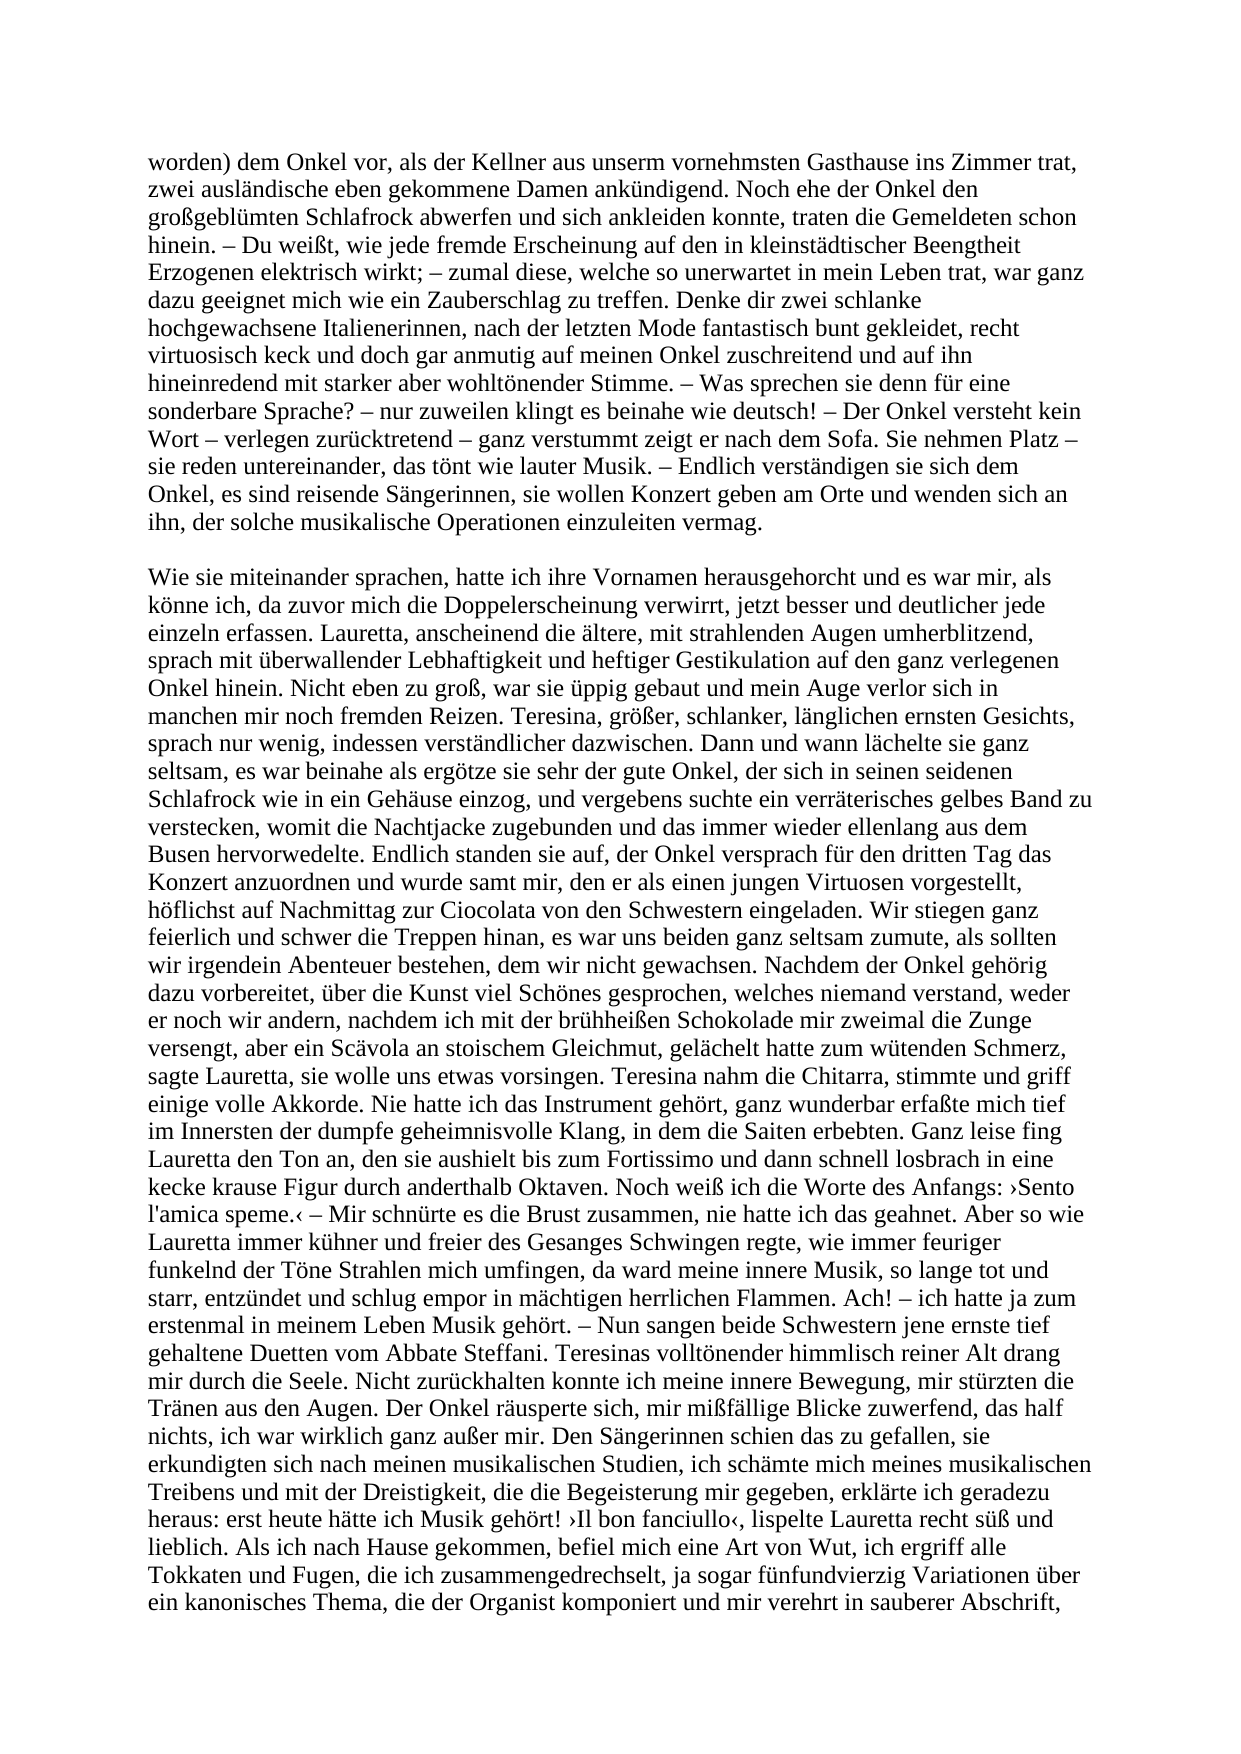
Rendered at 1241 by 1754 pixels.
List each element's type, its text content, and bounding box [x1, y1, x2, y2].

text Wie sie miteinander sprachen, hatte ich ihre Vornamen herausgehorcht und es war mir, als könne ich, da zuvor mich die Doppelerscheinung verwirrt, jetzt besser und deutlicher jede einzeln erfassen. Lauretta, anscheinend die ältere, mit strahlenden Augen umherblitzend, sprach mit überwallender Lebhaftigkeit und heftiger Gestikulation auf den ganz verlegenen Onkel hinein. Nicht eben zu groß, war sie üppig gebaut und mein Auge verlor sich in manchen mir noch fremden Reizen. Teresina, größer, schlanker, länglichen ernsten Gesichts, sprach nur wenig, indessen verständlicher dazwischen. Dann und wann lächelte sie ganz seltsam, es war beinahe als ergötze sie sehr der gute Onkel, der sich in seinen seidenen Schlafrock wie in ein Gehäuse einzog, und vergebens suchte ein verräterisches gelbes Band zu verstecken, womit die Nachtjacke zugebunden und das immer wieder ellenlang aus dem Busen hervorwedelte. Endlich standen sie auf, der Onkel versprach für den dritten Tag das Konzert anzuordnen und wurde samt mir, den er als einen jungen Virtuosen vorgestellt, höflichst auf Nachmittag zur Ciocolata von den Schwestern eingeladen. Wir stiegen ganz feierlich und schwer die Treppen hinan, es war uns beiden ganz seltsam zumute, als sollten wir irgendein Abenteuer bestehen, dem wir nicht gewachsen. Nachdem der Onkel gehörig dazu vorbereitet, über die Kunst viel Schönes gesprochen, welches niemand verstand, weder er noch wir andern, nachdem ich mit der brühheißen Schokolade mir zweimal die Zunge versengt, aber ein Scävola an stoischem Gleichmut, gelächelt hatte zum wütenden Schmerz, sagte Lauretta, sie wolle uns etwas vorsingen. Teresina nahm die Chitarra, stimmte und griff einige volle Akkorde. Nie hatte ich das Instrument gehört, ganz wunderbar erfaßte mich tief im Innersten der dumpfe geheimnisvolle Klang, in dem die Saiten erbebten. Ganz leise fing Lauretta den Ton an, den sie aushielt bis zum Fortissimo und dann schnell losbrach in eine kecke krause Figur durch anderthalb Oktaven. Noch weiß ich die Worte des Anfangs: ›Sento l'amica speme.‹ – Mir schnürte es die Brust zusammen, nie hatte ich das geahnet. Aber so wie Lauretta immer kühner und freier des Gesanges Schwingen regte, wie immer feuriger funkelnd der Töne Strahlen mich umfingen, da ward meine innere Musik, so lange tot und starr, entzündet und schlug empor in mächtigen herrlichen Flammen. Ach! – ich hatte ja zum erstenmal in meinem Leben Musik gehört. – Nun sangen beide Schwestern jene ernste tief gehaltene Duetten vom Abbate Steffani. Teresinas volltönender himmlisch reiner Alt drang mir durch die Seele. Nicht zurückhalten konnte ich meine innere Bewegung, mir stürzten die Tränen aus den Augen. Der Onkel räusperte sich, mir mißfällige Blicke zuwerfend, das half nichts, ich war wirklich ganz außer mir. Den Sängerinnen schien das zu gefallen, sie erkundigten sich nach meinen musikalischen Studien, ich schämte mich meines musikalischen Treibens und mit der Dreistigkeit, die die Begeisterung mir gegeben, erklärte ich geradezu heraus: erst heute hätte ich Musik gehört! ›Il bon fanciullo‹, lispelte Lauretta recht süß und lieblich. Als ich nach Hause gekommen, befiel mich eine Art von Wut, ich ergriff alle Tokkaten und Fugen, die ich zusammengedrechselt, ja sogar fünfundvierzig Variationen über ein kanonisches Thema, die der Organist komponiert und mir verehrt in sauberer Abschrift, [148, 563, 1092, 1616]
text worden) dem Onkel vor, als der Kellner aus unserm vornehmsten Gasthause ins Zimmer trat, zwei ausländische eben gekommene Damen ankündigend. Noch ehe der Onkel den großgeblümten Schlafrock abwerfen und sich ankleiden konnte, traten die Gemeldeten schon hinein. – Du weißt, wie jede fremde Erscheinung auf den in kleinstädtischer Beengtheit Erzogenen elektrisch wirkt; – zumal diese, welche so unerwartet in mein Leben trat, war ganz dazu geeignet mich wie ein Zauberschlag zu treffen. Denke dir zwei schlanke hochgewachsene Italienerinnen, nach der letzten Mode fantastisch bunt gekleidet, recht virtuosisch keck und doch gar anmutig auf meinen Onkel zuschreitend und auf ihn hineinredend mit starker aber wohltönender Stimme. – Was sprechen sie denn für eine sonderbare Sprache? – nur zuweilen klingt es beinahe wie deutsch! – Der Onkel versteht kein Wort – verlegen zurücktretend – ganz verstummt zeigt er nach dem Sofa. Sie nehmen Platz – sie reden untereinander, das tönt wie lauter Musik. – Endlich verständigen sie sich dem Onkel, es sind reisende Sängerinnen, sie wollen Konzert geben am Orte und wenden sich an ihn, der solche musikalische Operationen einzuleiten vermag. [148, 148, 1092, 536]
